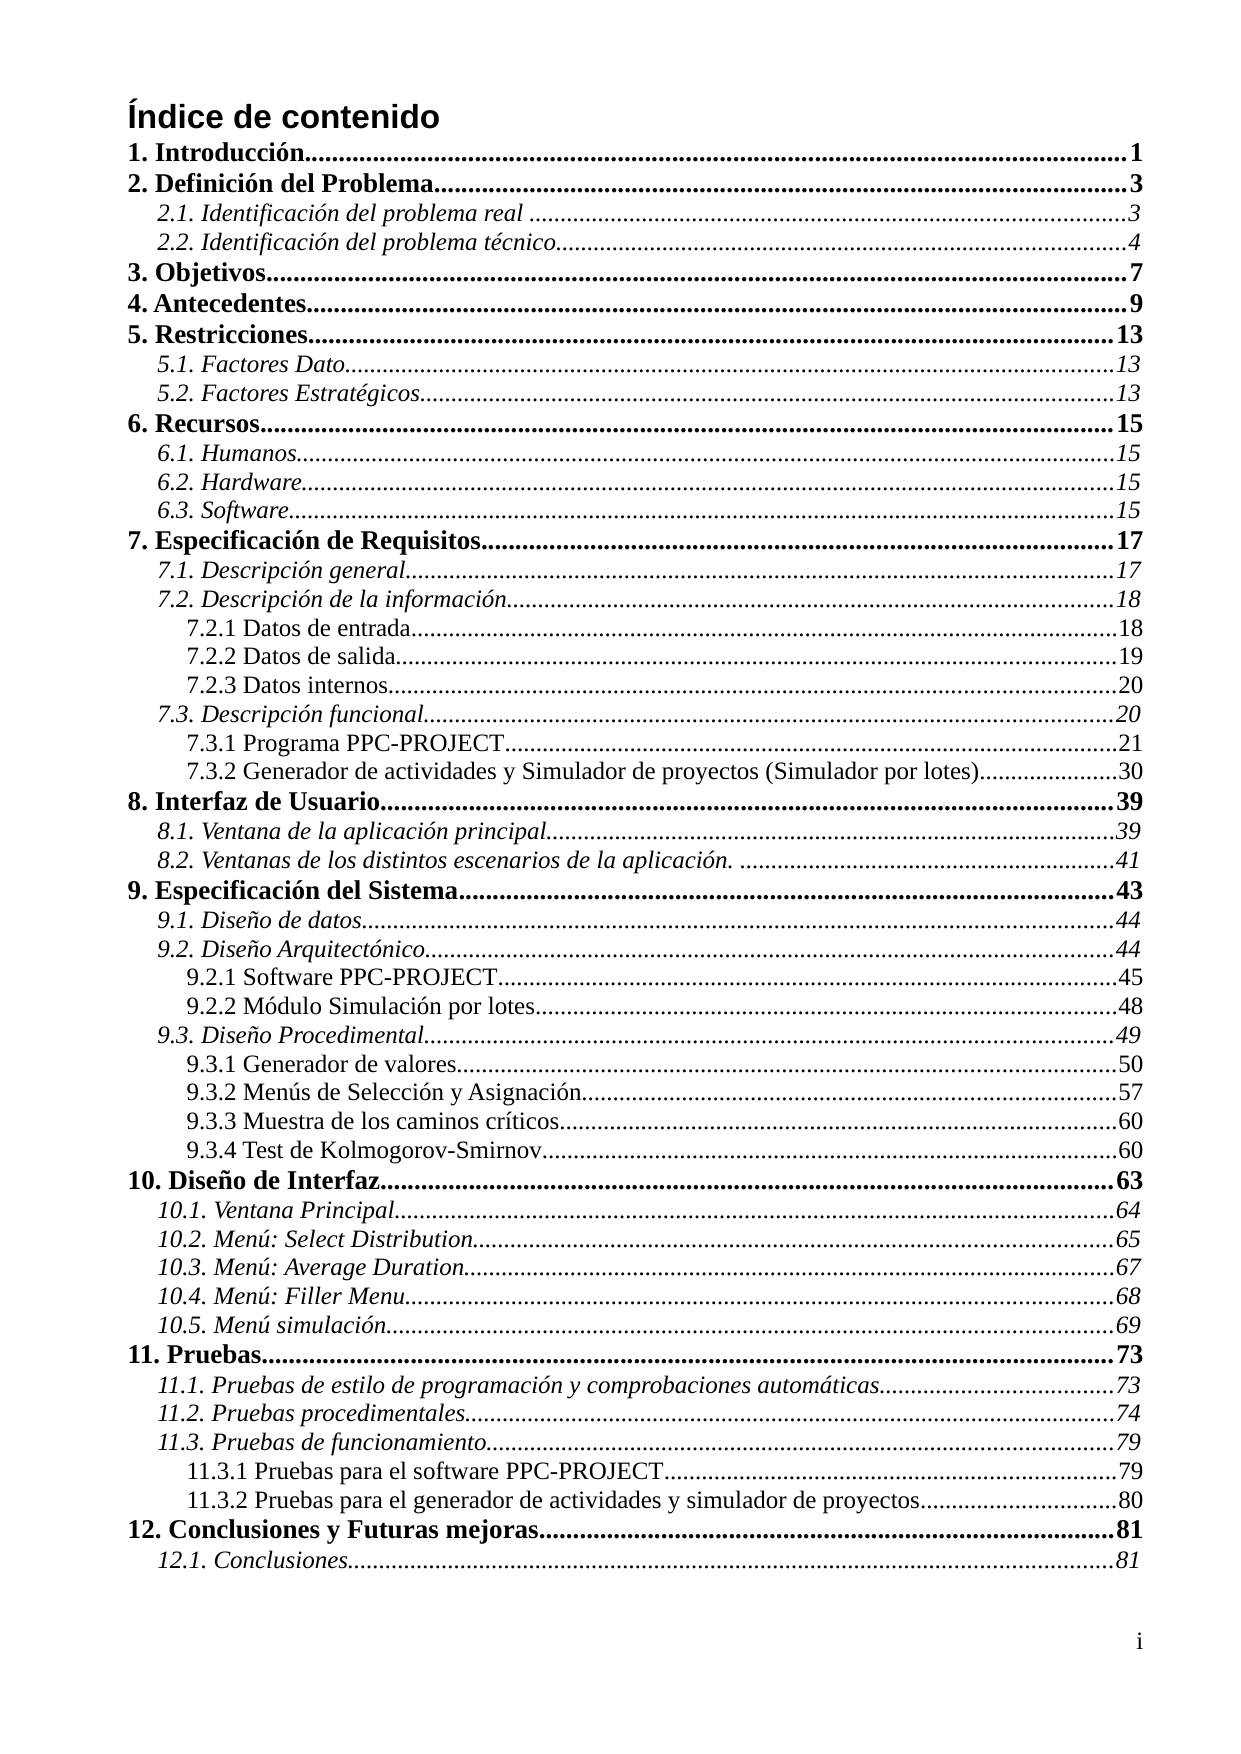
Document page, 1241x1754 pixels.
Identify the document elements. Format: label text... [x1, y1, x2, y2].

text 5. Restricciones 13 [127, 318, 1143, 349]
text 9.2.1 Software PPC-PROJECT 45 [186, 962, 1143, 991]
text 10.5. Menú simulación 69 [157, 1310, 1143, 1339]
text 7.3.2 Generador de actividades y Simulador de proyectos (Simulador por lotes) 30 [186, 756, 1143, 785]
text 5.1. Factores Dato 13 [157, 349, 1143, 378]
text 7.2.3 Datos internos 20 [186, 670, 1143, 699]
text 7. Especificación de Requisitos 17 [127, 524, 1143, 555]
text 9. Especificación del Sistema 43 [127, 874, 1143, 905]
text 12.1. Conclusiones 81 [157, 1545, 1143, 1573]
text 7.3. Descripción funcional 20 [157, 699, 1143, 728]
text 11.3. Pruebas de funcionamiento 79 [157, 1427, 1143, 1456]
text 10. Diseño de Interfaz 63 [127, 1164, 1143, 1195]
text 10.4. Menú: Filler Menu 68 [157, 1281, 1143, 1310]
text 6.3. Software 15 [157, 495, 1143, 524]
text 6.1. Humanos 15 [157, 438, 1143, 467]
text 7.2. Descripción de la información 18 [157, 584, 1143, 613]
text 8. Interfaz de Usuario 39 [127, 785, 1143, 816]
text 9.3. Diseño Procedimental 49 [157, 1020, 1143, 1049]
text 7.3.1 Programa PPC-PROJECT 21 [186, 728, 1143, 756]
text 2. Definición del Problema 3 [127, 167, 1143, 198]
text 9.2. Diseño Arquitectónico 44 [157, 934, 1143, 962]
text 7.1. Descripción general 17 [157, 555, 1143, 584]
text 11.1. Pruebas de estilo de programación y comprobaciones automáticas 73 [157, 1370, 1143, 1398]
text 12. Conclusiones y Futuras mejoras 81 [127, 1513, 1143, 1545]
text 8.1. Ventana de la aplicación principal 39 [157, 816, 1143, 845]
text 11. Pruebas 73 [127, 1339, 1143, 1370]
text 11.3.1 Pruebas para el software PPC-PROJECT 79 [186, 1456, 1143, 1485]
text 2.2. Identificación del problema técnico 4 [157, 227, 1143, 256]
subtitle Índice de contenido [127, 97, 1143, 136]
text 9.2.2 Módulo Simulación por lotes 48 [186, 991, 1143, 1020]
text 10.3. Menú: Average Duration 67 [157, 1252, 1143, 1281]
text 4. Antecedentes 9 [127, 287, 1143, 318]
text 6.2. Hardware 15 [157, 467, 1143, 495]
text 7.2.2 Datos de salida 19 [186, 641, 1143, 670]
text 7.2.1 Datos de entrada 18 [186, 613, 1143, 641]
text 10.1. Ventana Principal 64 [157, 1195, 1143, 1224]
text 8.2. Ventanas de los distintos escenarios de la aplicación. 41 [157, 845, 1143, 874]
text 9.3.4 Test de Kolmogorov-Smirnov 60 [186, 1135, 1143, 1164]
text 3. Objetivos 7 [127, 256, 1143, 287]
text 11.3.2 Pruebas para el generador de actividades y simulador de proyectos 80 [186, 1485, 1143, 1513]
text 1. Introducción 1 [127, 136, 1143, 167]
text 9.1. Diseño de datos 44 [157, 905, 1143, 934]
text 9.3.3 Muestra de los caminos críticos 60 [186, 1106, 1143, 1135]
text 9.3.1 Generador de valores 50 [186, 1049, 1143, 1077]
text 2.1. Identificación del problema real 3 [157, 198, 1143, 227]
text 5.2. Factores Estratégicos 13 [157, 378, 1143, 407]
text 9.3.2 Menús de Selección y Asignación 57 [186, 1077, 1143, 1106]
text 10.2. Menú: Select Distribution 65 [157, 1224, 1143, 1252]
text 11.2. Pruebas procedimentales 74 [157, 1398, 1143, 1427]
text 6. Recursos 15 [127, 407, 1143, 438]
